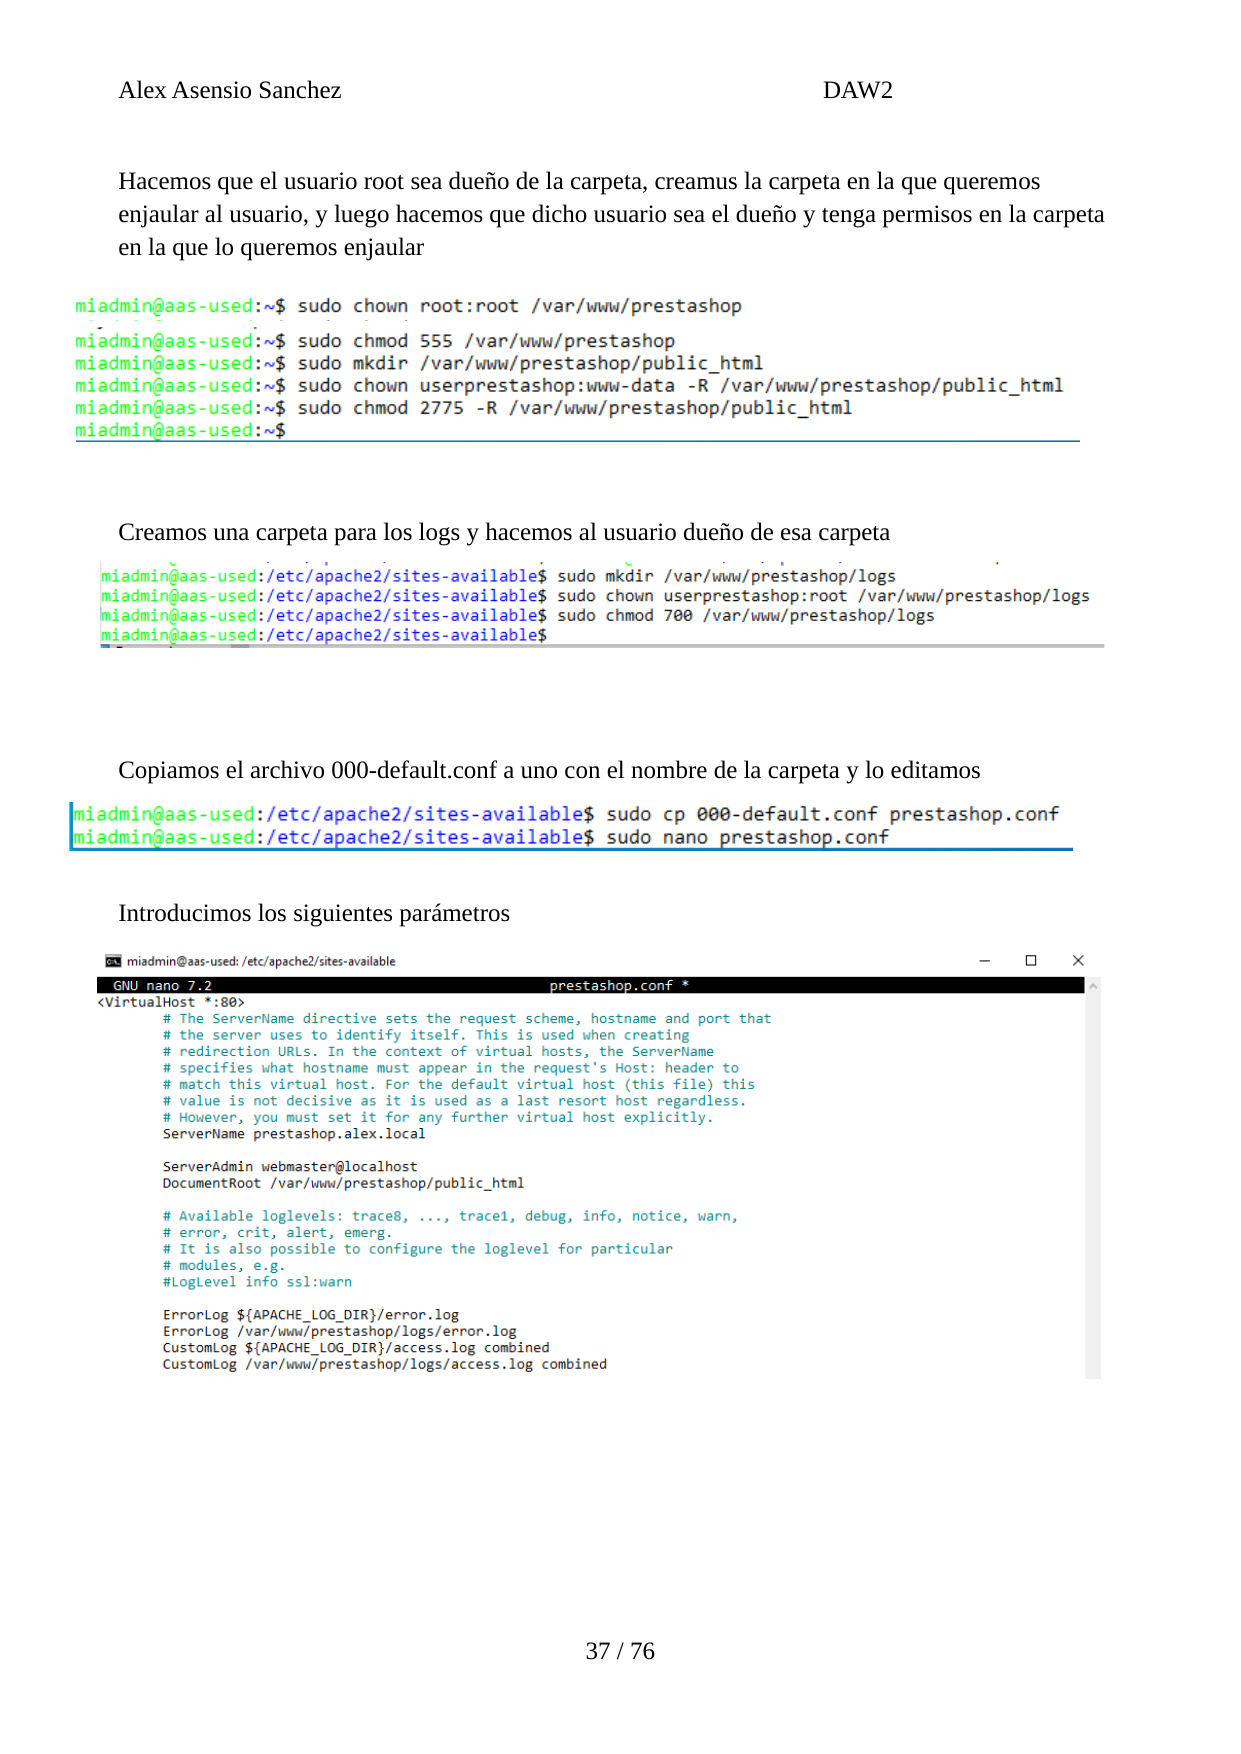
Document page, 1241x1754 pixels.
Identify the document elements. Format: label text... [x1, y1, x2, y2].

picture [73, 802, 1074, 851]
picture [97, 946, 1102, 1379]
picture [100, 562, 1105, 648]
picture [76, 294, 1080, 321]
text Creamos una carpeta para los logs y hacemos al usuario dueño de esa carpeta [118, 517, 1122, 546]
text Hacemos que el usuario root sea dueño de la carpeta, creamus la carpeta en la que queremos enjaular al usuario, y luego hacemos que dicho usuario sea el dueño y tenga permisos en la carpeta en la que lo queremos enjaular [118, 166, 1122, 261]
text Copiamos el archivo 000-default.conf a uno con el nombre de la carpeta y lo editamos [118, 755, 1122, 784]
text Introducimos los siguientes parámetros [118, 898, 1122, 927]
picture [76, 327, 1080, 442]
